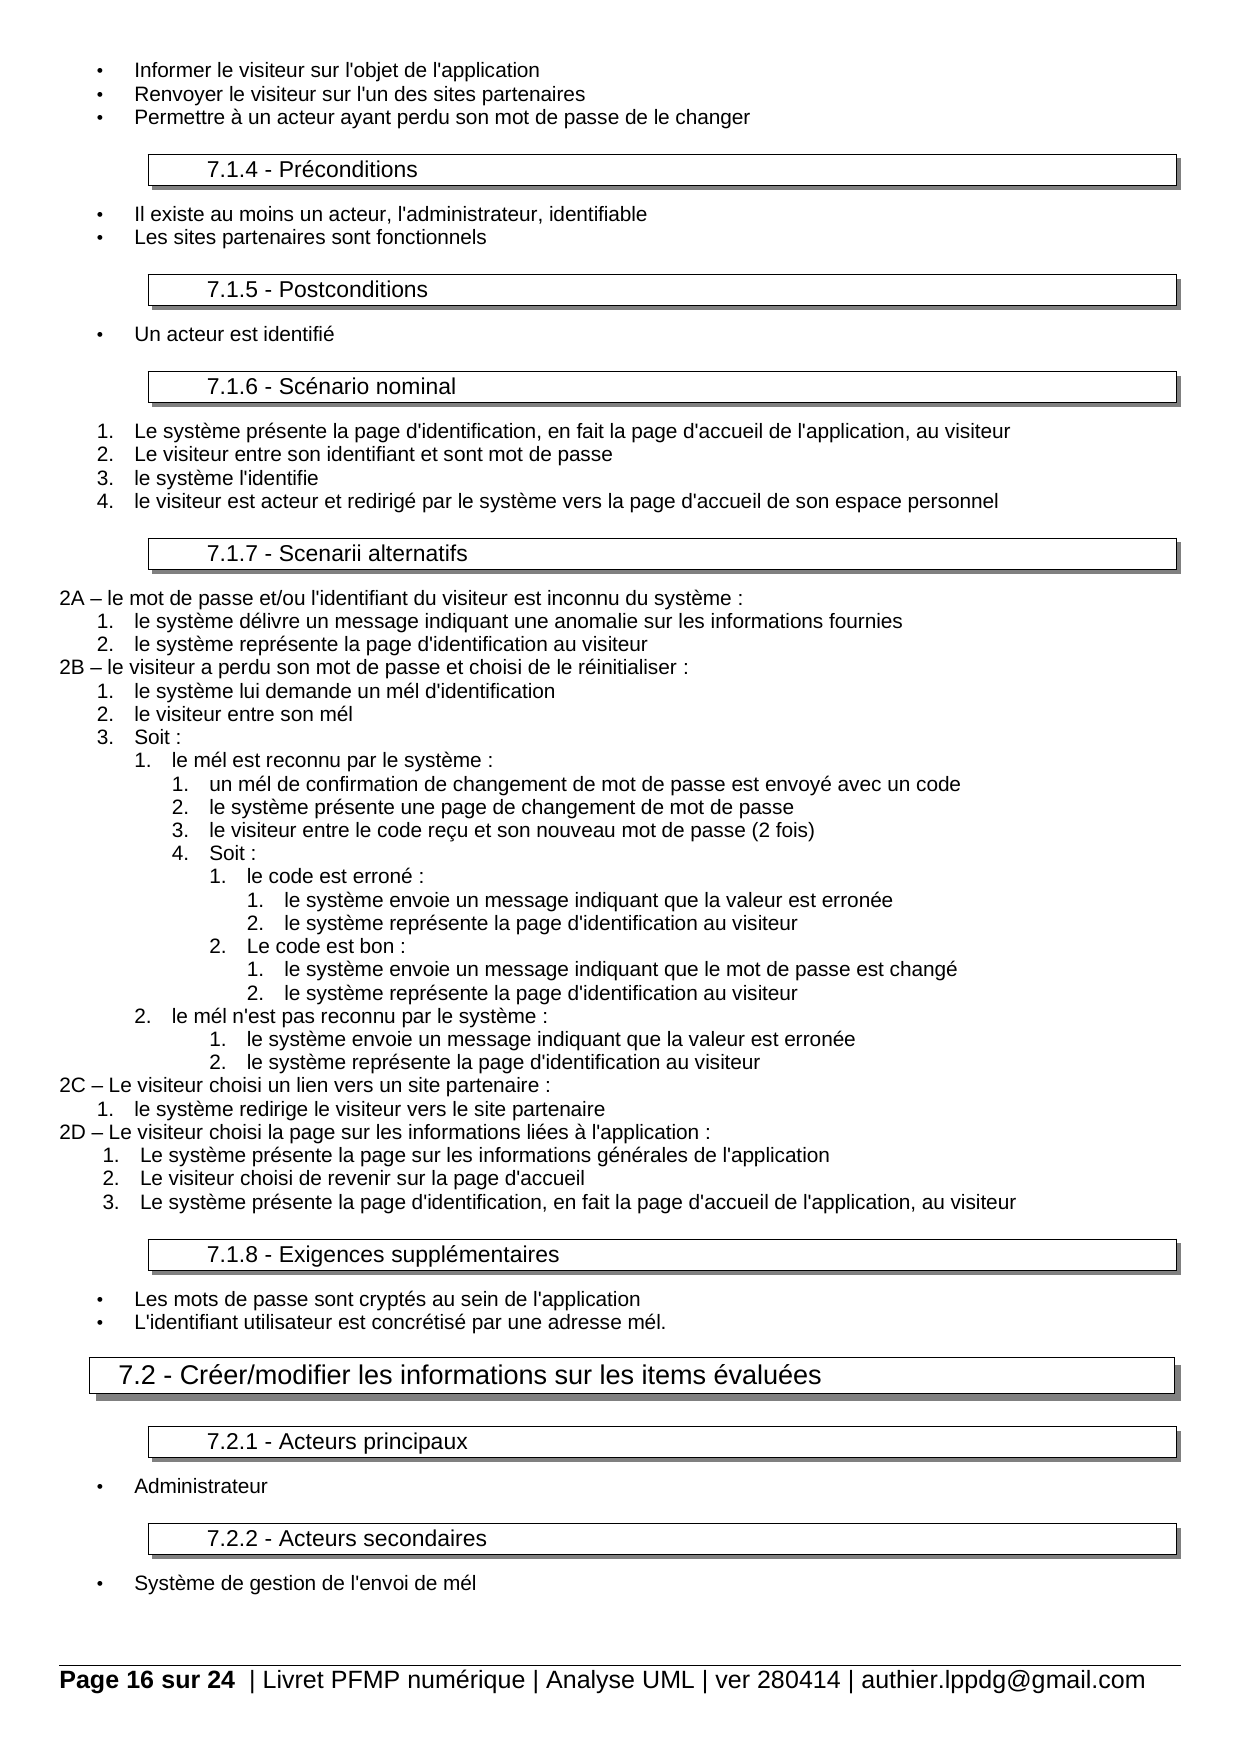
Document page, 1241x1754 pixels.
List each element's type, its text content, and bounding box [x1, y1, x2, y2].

subtitle Créer/modifier les informations sur les items évaluées [90, 1358, 1173, 1393]
list le système représente la page d'identification au visiteur [247, 981, 1181, 1004]
list Le système présente la page d'identification, en fait la page d'accueil de l'application, au visiteur [102, 1190, 1181, 1213]
list le système l'identifie [97, 466, 1181, 489]
list le visiteur entre son mél [97, 702, 1181, 726]
list Soit : [172, 842, 1181, 865]
text 2D – Le visiteur choisi la page sur les informations liées à l'application : [59, 1121, 1181, 1144]
list Permettre à un acteur ayant perdu son mot de passe de le changer [97, 106, 1181, 129]
list le système envoie un message indiquant que la valeur est erronée [247, 888, 1181, 912]
list le système représente la page d'identification au visiteur [97, 633, 1181, 656]
list Un acteur est identifié [97, 323, 1181, 346]
subtitle Préconditions [149, 155, 1176, 185]
list le visiteur entre le code reçu et son nouveau mot de passe (2 fois) [172, 819, 1181, 842]
list Le système présente la page sur les informations générales de l'application [102, 1144, 1181, 1167]
list le visiteur est acteur et redirigé par le système vers la page d'accueil de son espace personnel [97, 489, 1181, 513]
list Le code est bon : [209, 935, 1181, 958]
subtitle Acteurs secondaires [149, 1524, 1176, 1554]
list Système de gestion de l'envoi de mél [97, 1572, 1181, 1595]
list le système redirige le visiteur vers le site partenaire [97, 1097, 1181, 1121]
list Le visiteur entre son identifiant et sont mot de passe [97, 443, 1181, 466]
text 2C – Le visiteur choisi un lien vers un site partenaire : [59, 1074, 1181, 1097]
text 2B – le visiteur a perdu son mot de passe et choisi de le réinitialiser : [59, 656, 1181, 679]
subtitle Postconditions [149, 275, 1176, 305]
list Soit : [97, 726, 1181, 749]
list le système envoie un message indiquant que la valeur est erronée [209, 1028, 1181, 1051]
list Administrateur [97, 1475, 1181, 1498]
list Informer le visiteur sur l'objet de l'application [97, 59, 1181, 82]
list Les sites partenaires sont fonctionnels [97, 226, 1181, 249]
subtitle Scénario nominal [149, 372, 1176, 402]
list le système délivre un message indiquant une anomalie sur les informations fournies [97, 609, 1181, 633]
list le mél est reconnu par le système : [134, 749, 1181, 772]
list Le système présente la page d'identification, en fait la page d'accueil de l'application, au visiteur [97, 420, 1181, 443]
subtitle Acteurs principaux [149, 1427, 1176, 1457]
list le code est erroné : [209, 865, 1181, 888]
subtitle Scenarii alternatifs [149, 539, 1176, 569]
subtitle Exigences supplémentaires [149, 1240, 1176, 1270]
text 2A – le mot de passe et/ou l'identifiant du visiteur est inconnu du système : [59, 586, 1181, 609]
list Les mots de passe sont cryptés au sein de l'application [97, 1287, 1181, 1311]
list Renvoyer le visiteur sur l'un des sites partenaires [97, 82, 1181, 106]
list le système lui demande un mél d'identification [97, 679, 1181, 702]
list le système représente la page d'identification au visiteur [209, 1051, 1181, 1074]
list le système représente la page d'identification au visiteur [247, 912, 1181, 935]
list Le visiteur choisi de revenir sur la page d'accueil [102, 1167, 1181, 1190]
list le mél n'est pas reconnu par le système : [134, 1004, 1181, 1028]
list un mél de confirmation de changement de mot de passe est envoyé avec un code [172, 772, 1181, 795]
list le système présente une page de changement de mot de passe [172, 795, 1181, 819]
list le système envoie un message indiquant que le mot de passe est changé [247, 958, 1181, 981]
list Il existe au moins un acteur, l'administrateur, identifiable [97, 202, 1181, 226]
list L'identifiant utilisateur est concrétisé par une adresse mél. [97, 1311, 1181, 1334]
